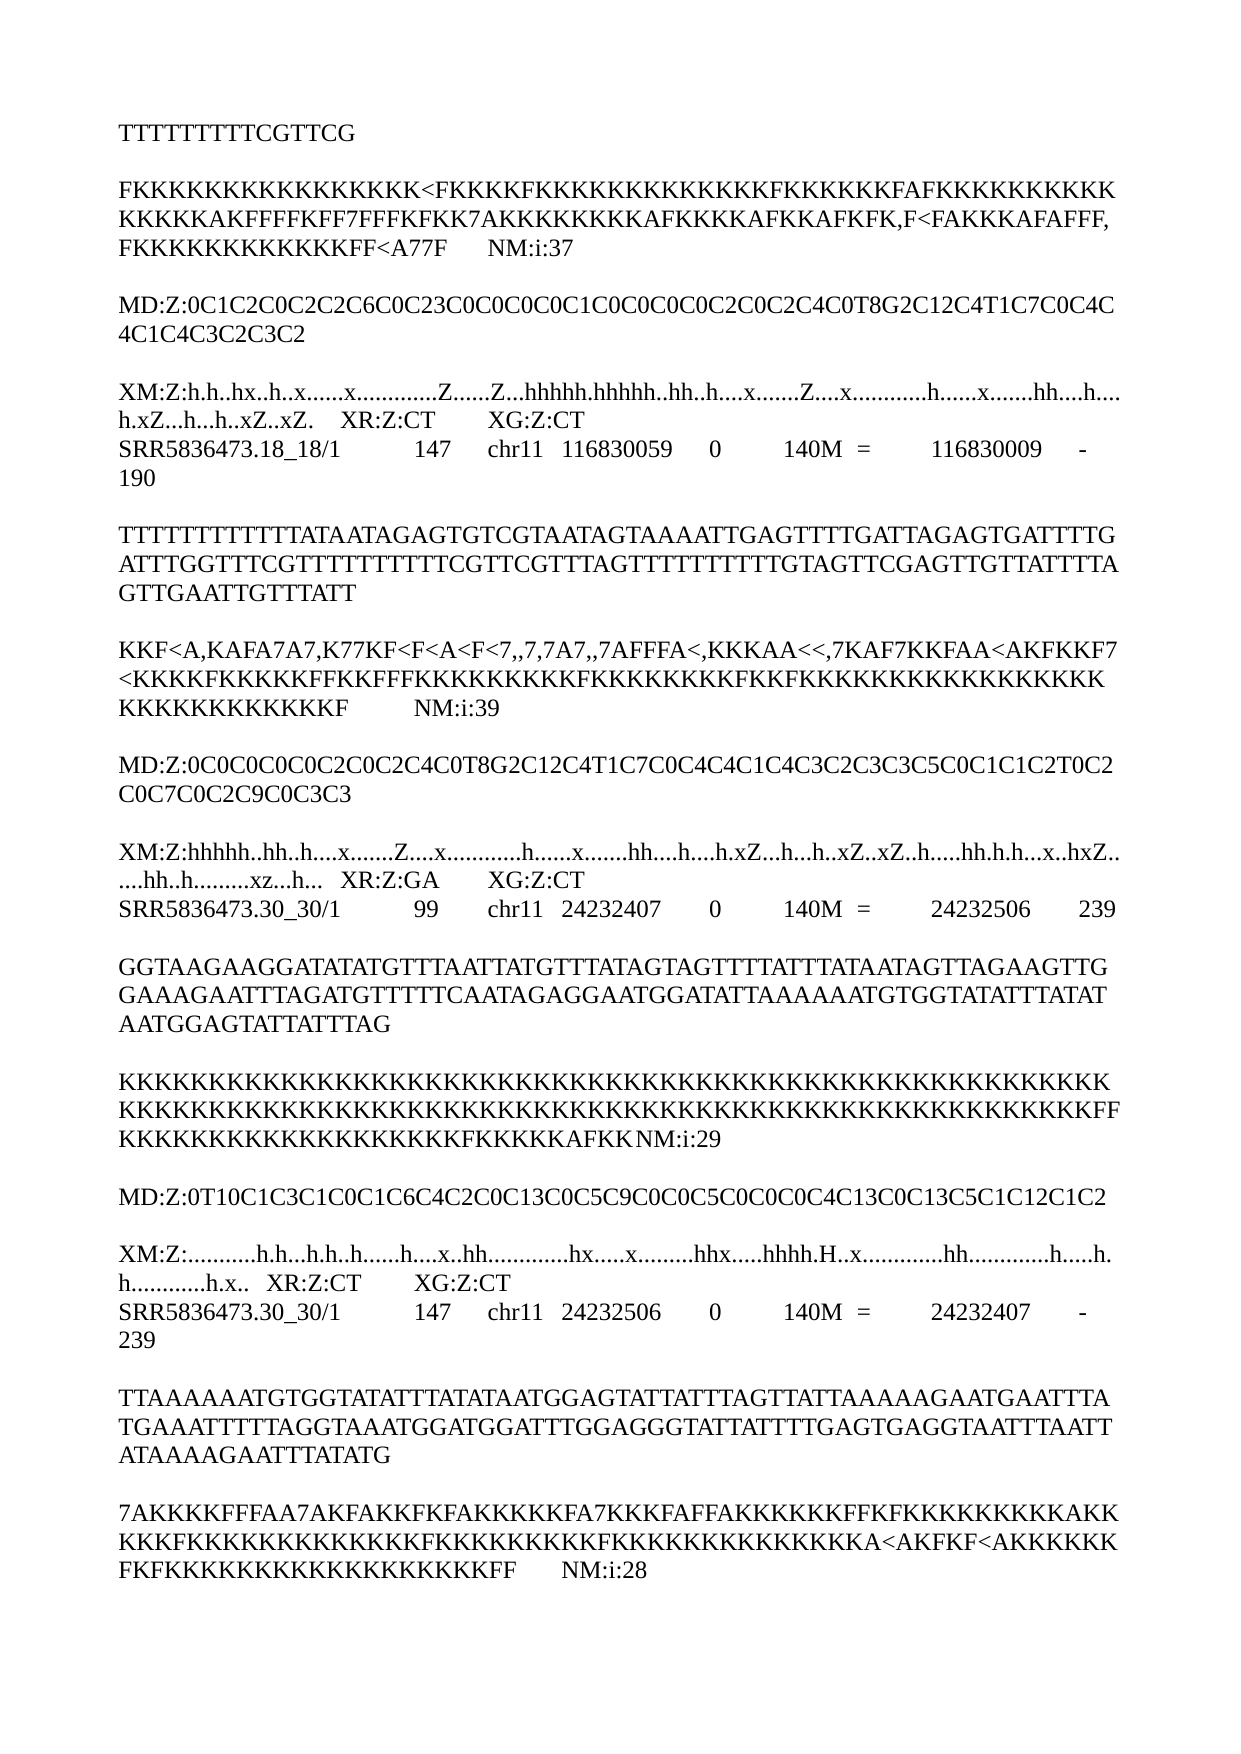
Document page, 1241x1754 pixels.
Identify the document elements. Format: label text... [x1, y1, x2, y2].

text SRR5836473.18_18/1 147 chr11 116830059 0 140M = 116830009 -190 TTTTTTTTTTTTATAATAGAGTGTCGTAATAGTAAAATTGAGTTTTGATTAGAGTGATTTTGATTTGGTTTCGTTTTTTTTTTCGTTCGTTTAGTTTTTTTTTTGTAGTTCGAGTTGTTATTTTAGTTGAATTGTTTATT KKF<A,KAFA7A7,K77KF<F<A<F<7,,7,7A7,,7AFFFA<,KKKAA<<,7KAF7KKFAA<AKFKKF7<KKKKFKKKKKFFKKFFFKKKKKKKKKFKKKKKKKKFKKFKKKKKKKKKKKKKKKKKKKKKKKKKKKKKF NM:i:39 MD:Z:0C0C0C0C0C2C0C2C4C0T8G2C12C4T1C7C0C4C4C1C4C3C2C3C3C5C0C1C1C2T0C2C0C7C0C2C9C0C3C3 XM:Z:hhhhh..hh..h....x.......Z....x............h......x.......hh....h....h.xZ...h...h..xZ..xZ..h.....hh.h.h...x..hxZ......hh..h.........xz...h... XR:Z:GA XG:Z:CT [118, 434, 1122, 894]
text TTTTTTTTTCGTTCG FKKKKKKKKKKKKKKKK<FKKKKFKKKKKKKKKKKKKFKKKKKKFAFKKKKKKKKKKKKKKKAKFFFFKFF7FFFKFKK7AKKKKKKKKAFKKKKAFKKAFKFK,F<FAKKKAFAFFF,FKKKKKKKKKKKKFF<A77F NM:i:37 MD:Z:0C1C2C0C2C2C6C0C23C0C0C0C0C1C0C0C0C0C2C0C2C4C0T8G2C12C4T1C7C0C4C4C1C4C3C2C3C2 XM:Z:h.h..hx..h..x......x.............Z......Z...hhhhh.hhhhh..hh..h....x.......Z....x............h......x.......hh....h....h.xZ...h...h..xZ..xZ. XR:Z:CT XG:Z:CT [118, 118, 1122, 434]
text SRR5836473.30_30/1 99 chr11 24232407 0 140M = 24232506 239 GGTAAGAAGGATATATGTTTAATTATGTTTATAGTAGTTTTATTTATAATAGTTAGAAGTTGGAAAGAATTTAGATGTTTTTCAATAGAGGAATGGATATTAAAAAATGTGGTATATTTATATAATGGAGTATTATTTAG KKKKKKKKKKKKKKKKKKKKKKKKKKKKKKKKKKKKKKKKKKKKKKKKKKKKKKKKKKKKKKKKKKKKKKKKKKKKKKKKKKKKKKKKKKKKKKKKKKKKKKKKKKKKKFFKKKKKKKKKKKKKKKKKKKFKKKKKAFKK NM:i:29 MD:Z:0T10C1C3C1C0C1C6C4C2C0C13C0C5C9C0C0C5C0C0C0C4C13C0C13C5C1C12C1C2 XM:Z:...........h.h...h.h..h......h....x..hh.............hx.....x.........hhx.....hhhh.H..x.............hh.............h.....h.h............h.x.. XR:Z:CT XG:Z:CT [118, 894, 1122, 1297]
text SRR5836473.30_30/1 147 chr11 24232506 0 140M = 24232407 -239 TTAAAAAATGTGGTATATTTATATAATGGAGTATTATTTAGTTATTAAAAAGAATGAATTTATGAAATTTTTAGGTAAATGGATGGATTTGGAGGGTATTATTTTGAGTGAGGTAATTTAATTATAAAAGAATTTATATG 7AKKKKFFFAA7AKFAKKFKFAKKKKKFA7KKKFAFFAKKKKKKFFKFKKKKKKKKKAKKKKKFKKKKKKKKKKKKKFKKKKKKKKKFKKKKKKKKKKKKKKA<AKFKF<AKKKKKKFKFKKKKKKKKKKKKKKKKKKFF NM:i:28 [118, 1297, 1122, 1613]
